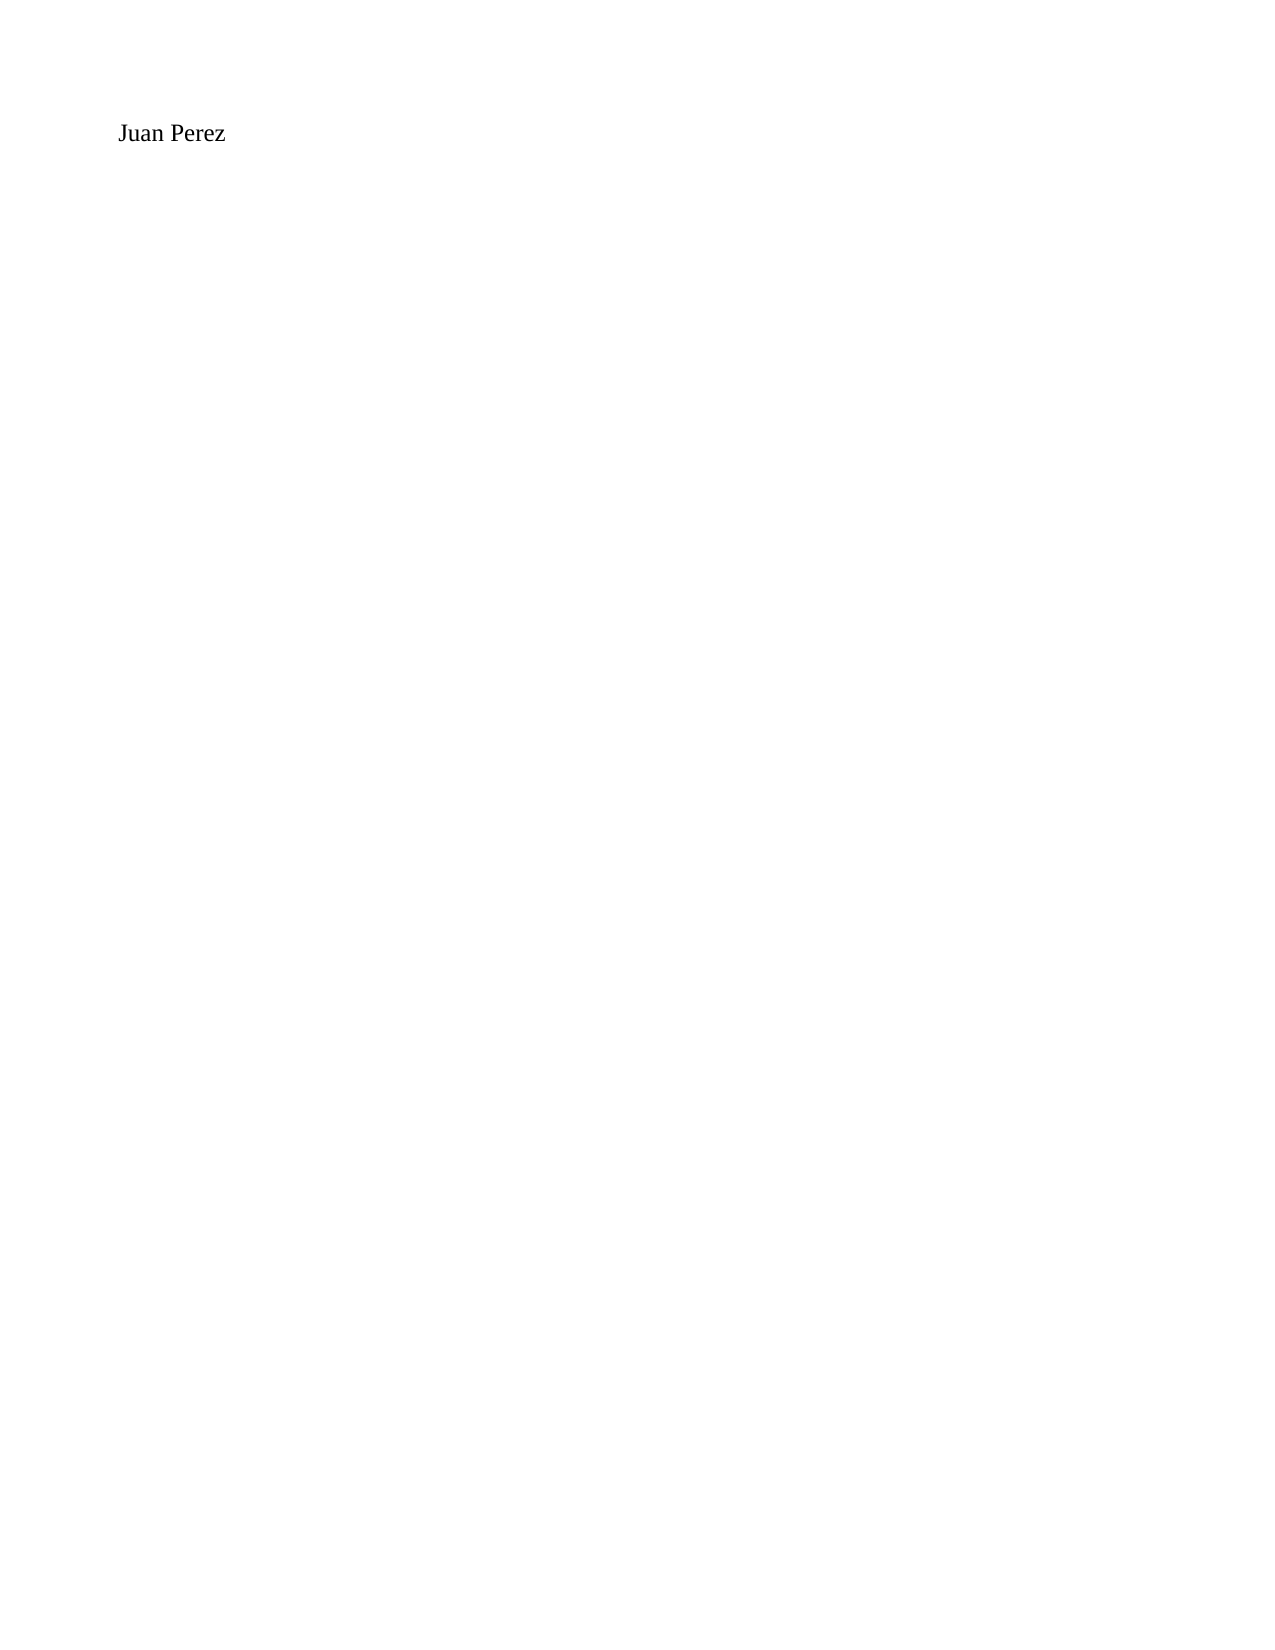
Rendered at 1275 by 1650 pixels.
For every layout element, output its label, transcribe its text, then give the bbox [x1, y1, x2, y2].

text Juan Perez [118, 118, 1157, 147]
